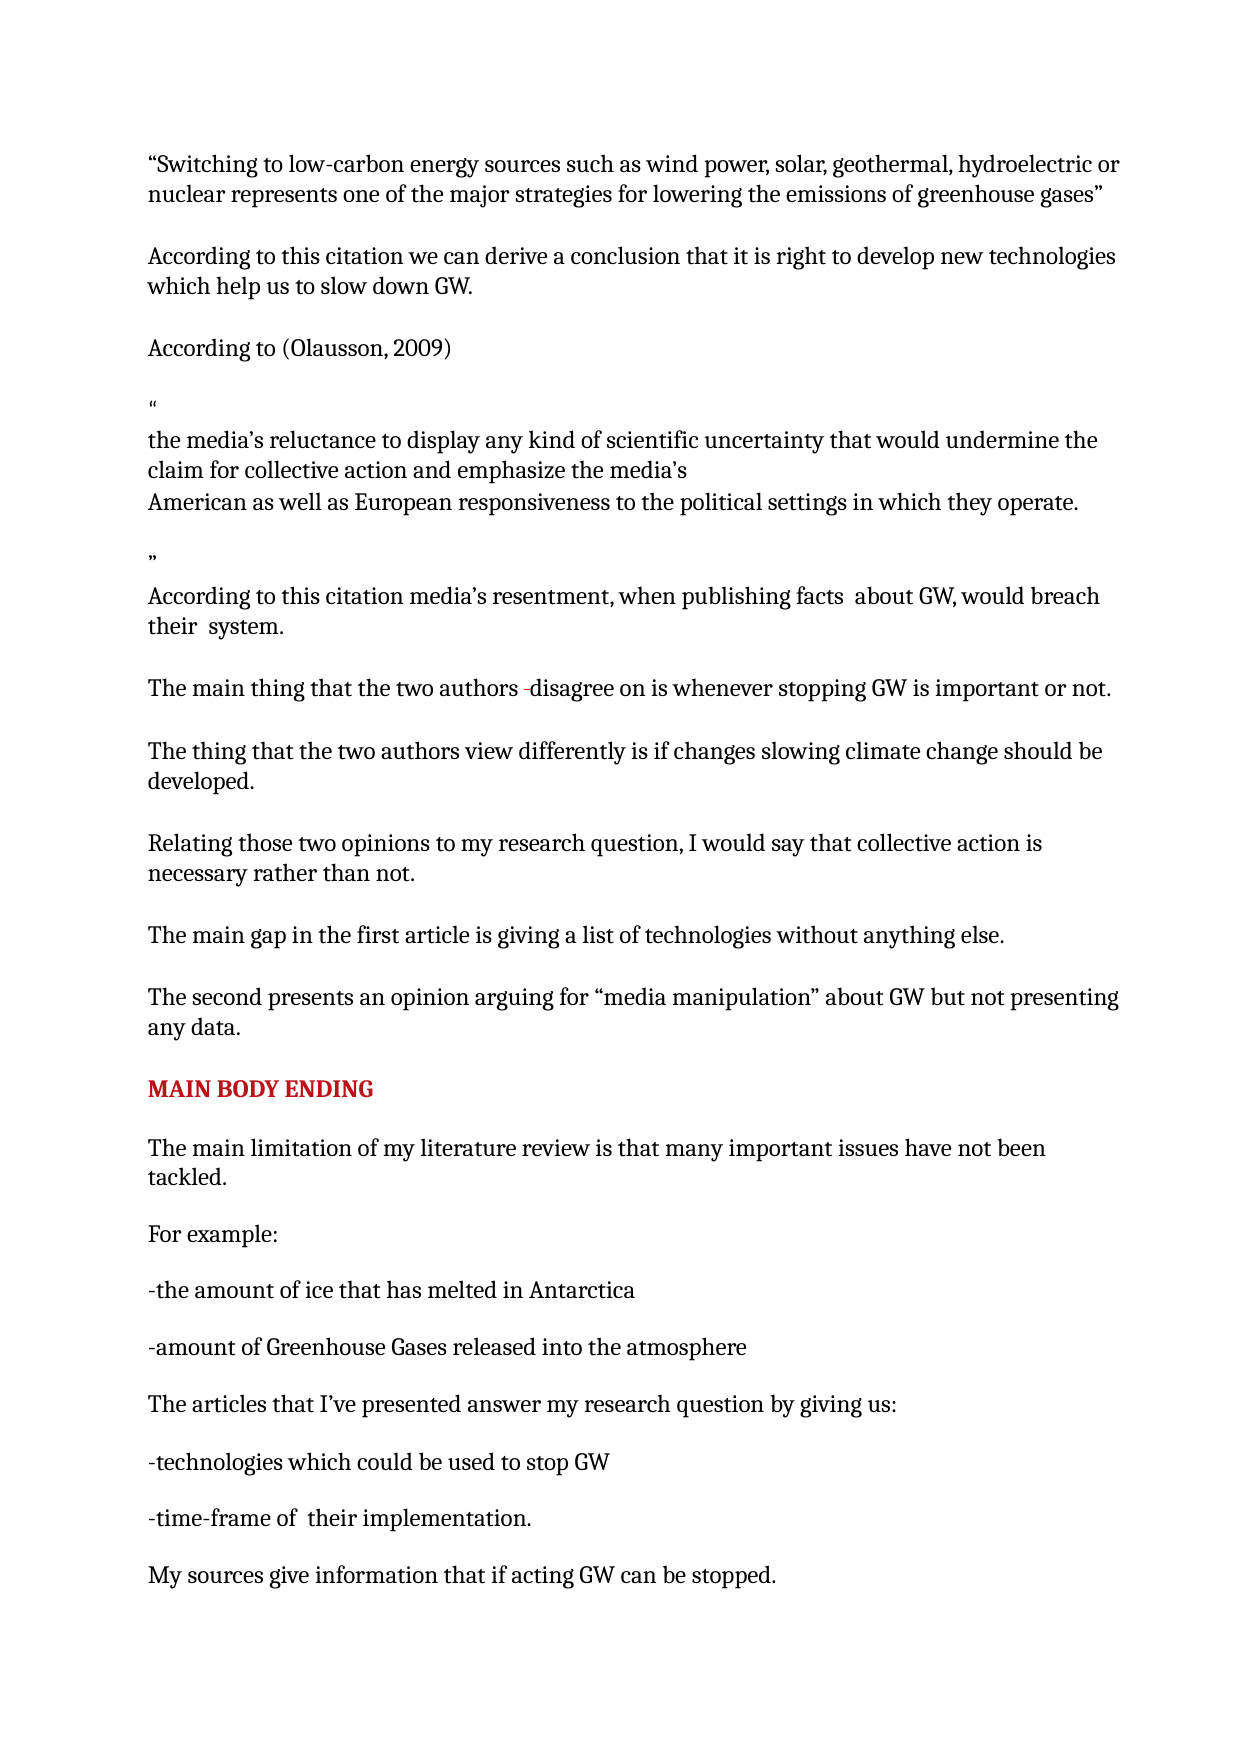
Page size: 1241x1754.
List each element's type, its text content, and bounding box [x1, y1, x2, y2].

text For example: [148, 1220, 1122, 1248]
text My sources give information that if acting GW can be stopped. [148, 1561, 1122, 1590]
text -the amount of ice that has melted in Antarctica [148, 1276, 1122, 1305]
text “ [148, 396, 1122, 424]
text Relating those two opinions to my research question, I would say that collective action is necessary rather than not. [148, 829, 1122, 887]
text ” [148, 550, 1122, 579]
text American as well as European responsiveness to the political settings in which they operate. [148, 488, 1122, 516]
text According to (Olausson, 2009) [148, 334, 1122, 362]
text The main limitation of my literature review is that many important issues have not been tackled. [148, 1134, 1122, 1192]
text -time-frame of their implementation. [148, 1504, 1122, 1533]
text the media’s reluctance to display any kind of scientific uncertainty that would undermine the claim for collective action and emphasize the media’s [148, 426, 1122, 485]
text -amount of Greenhouse Gases released into the atmosphere [148, 1333, 1122, 1362]
text The articles that I’ve presented answer my research question by giving us: [148, 1390, 1122, 1419]
text The main gap in the first article is giving a list of technologies without anything else. [148, 921, 1122, 949]
text -technologies which could be used to stop GW [148, 1447, 1122, 1476]
text According to this citation media’s resentment, when publishing facts about GW, would breach their system. [148, 582, 1122, 641]
text The thing that the two authors view differently is if changes slowing climate change should be developed. [148, 737, 1122, 795]
text According to this citation we can derive a conclusion that it is right to develop new technologies which help us to slow down GW. [148, 242, 1122, 300]
text “Switching to low-carbon energy sources such as wind power, solar, geothermal, hydroelectric or nuclear represents one of the major strategies for lowering the emissions of greenhouse gases” [148, 149, 1122, 208]
text The main thing that the two authors disagree on is whenever stopping GW is important or not. [148, 674, 1122, 703]
text The second presents an opinion arguing for “media manipulation” about GW but not presenting any data. [148, 983, 1122, 1042]
text MAIN BODY ENDING [148, 1075, 1122, 1103]
